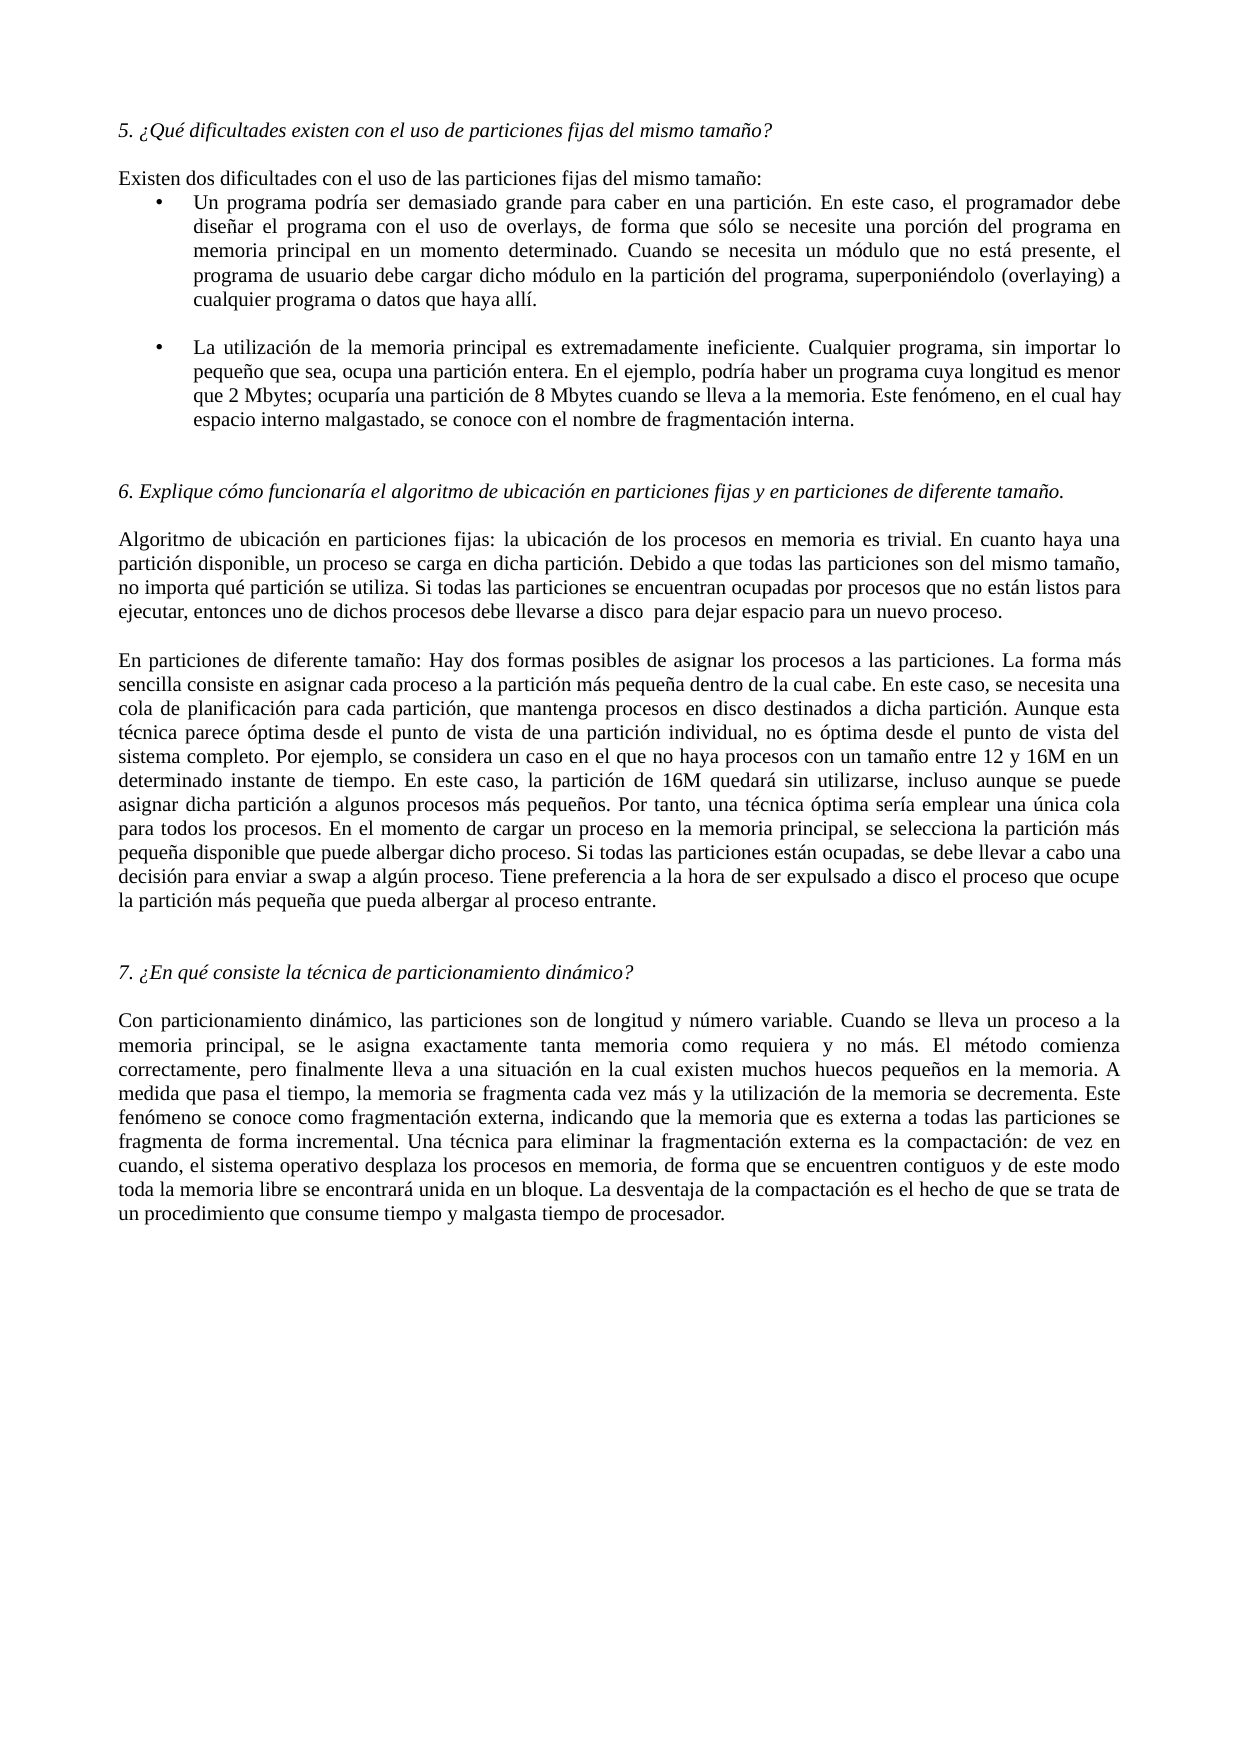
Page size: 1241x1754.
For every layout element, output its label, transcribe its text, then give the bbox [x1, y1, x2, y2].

text Con particionamiento dinámico, las particiones son de longitud y número variable. Cuando se lleva un proceso a la memoria principal, se le asigna exactamente tanta memoria como requiera y no más. El método comienza correctamente, pero finalmente lleva a una situación en la cual existen muchos huecos pequeños en la memoria. A medida que pasa el tiempo, la memoria se fragmenta cada vez más y la utilización de la memoria se decrementa. Este fenómeno se conoce como fragmentación externa, indicando que la memoria que es externa a todas las particiones se fragmenta de forma incremental. Una técnica para eliminar la fragmentación externa es la compactación: de vez en cuando, el sistema operativo desplaza los procesos en memoria, de forma que se encuentren contiguos y de este modo toda la memoria libre se encontrará unida en un bloque. La desventaja de la compactación es el hecho de que se trata de un procedimiento que consume tiempo y malgasta tiempo de procesador. [118, 1008, 1122, 1225]
text En particiones de diferente tamaño: Hay dos formas posibles de asignar los procesos a las particiones. La forma más sencilla consiste en asignar cada proceso a la partición más pequeña dentro de la cual cabe. En este caso, se necesita una cola de planificación para cada partición, que mantenga procesos en disco destinados a dicha partición. Aunque esta técnica parece óptima desde el punto de vista de una partición individual, no es óptima desde el punto de vista del sistema completo. Por ejemplo, se considera un caso en el que no haya procesos con un tamaño entre 12 y 16M en un determinado instante de tiempo. En este caso, la partición de 16M quedará sin utilizarse, incluso aunque se puede asignar dicha partición a algunos procesos más pequeños. Por tanto, una técnica óptima sería emplear una única cola para todos los procesos. En el momento de cargar un proceso en la memoria principal, se selecciona la partición más pequeña disponible que puede albergar dicho proceso. Si todas las particiones están ocupadas, se debe llevar a cabo una decisión para enviar a swap a algún proceso. Tiene preferencia a la hora de ser expulsado a disco el proceso que ocupe la partición más pequeña que pueda albergar al proceso entrante. [118, 647, 1122, 912]
list La utilización de la memoria principal es extremadamente ineficiente. Cualquier programa, sin importar lo pequeño que sea, ocupa una partición entera. En el ejemplo, podría haber un programa cuya longitud es menor que 2 Mbytes; ocuparía una partición de 8 Mbytes cuando se lleva a la memoria. Este fenómeno, en el cual hay espacio interno malgastado, se conoce con el nombre de fragmentación interna. [156, 335, 1122, 431]
text 6. Explique cómo funcionaría el algoritmo de ubicación en particiones fijas y en particiones de diferente tamaño. [118, 479, 1122, 503]
text Existen dos dificultades con el uso de las particiones fijas del mismo tamaño: [118, 166, 1122, 190]
text Algoritmo de ubicación en particiones fijas: la ubicación de los procesos en memoria es trivial. En cuanto haya una partición disponible, un proceso se carga en dicha partición. Debido a que todas las particiones son del mismo tamaño, no importa qué partición se utiliza. Si todas las particiones se encuentran ocupadas por procesos que no están listos para ejecutar, entonces uno de dichos procesos debe llevarse a disco para dejar espacio para un nuevo proceso. [118, 527, 1122, 623]
text 5. ¿Qué dificultades existen con el uso de particiones fijas del mismo tamaño? [118, 118, 1122, 142]
list Un programa podría ser demasiado grande para caber en una partición. En este caso, el programador debe diseñar el programa con el uso de overlays, de forma que sólo se necesite una porción del programa en memoria principal en un momento determinado. Cuando se necesita un módulo que no está presente, el programa de usuario debe cargar dicho módulo en la partición del programa, superponiéndolo (overlaying) a cualquier programa o datos que haya allí. [156, 190, 1122, 311]
text 7. ¿En qué consiste la técnica de particionamiento dinámico? [118, 960, 1122, 984]
